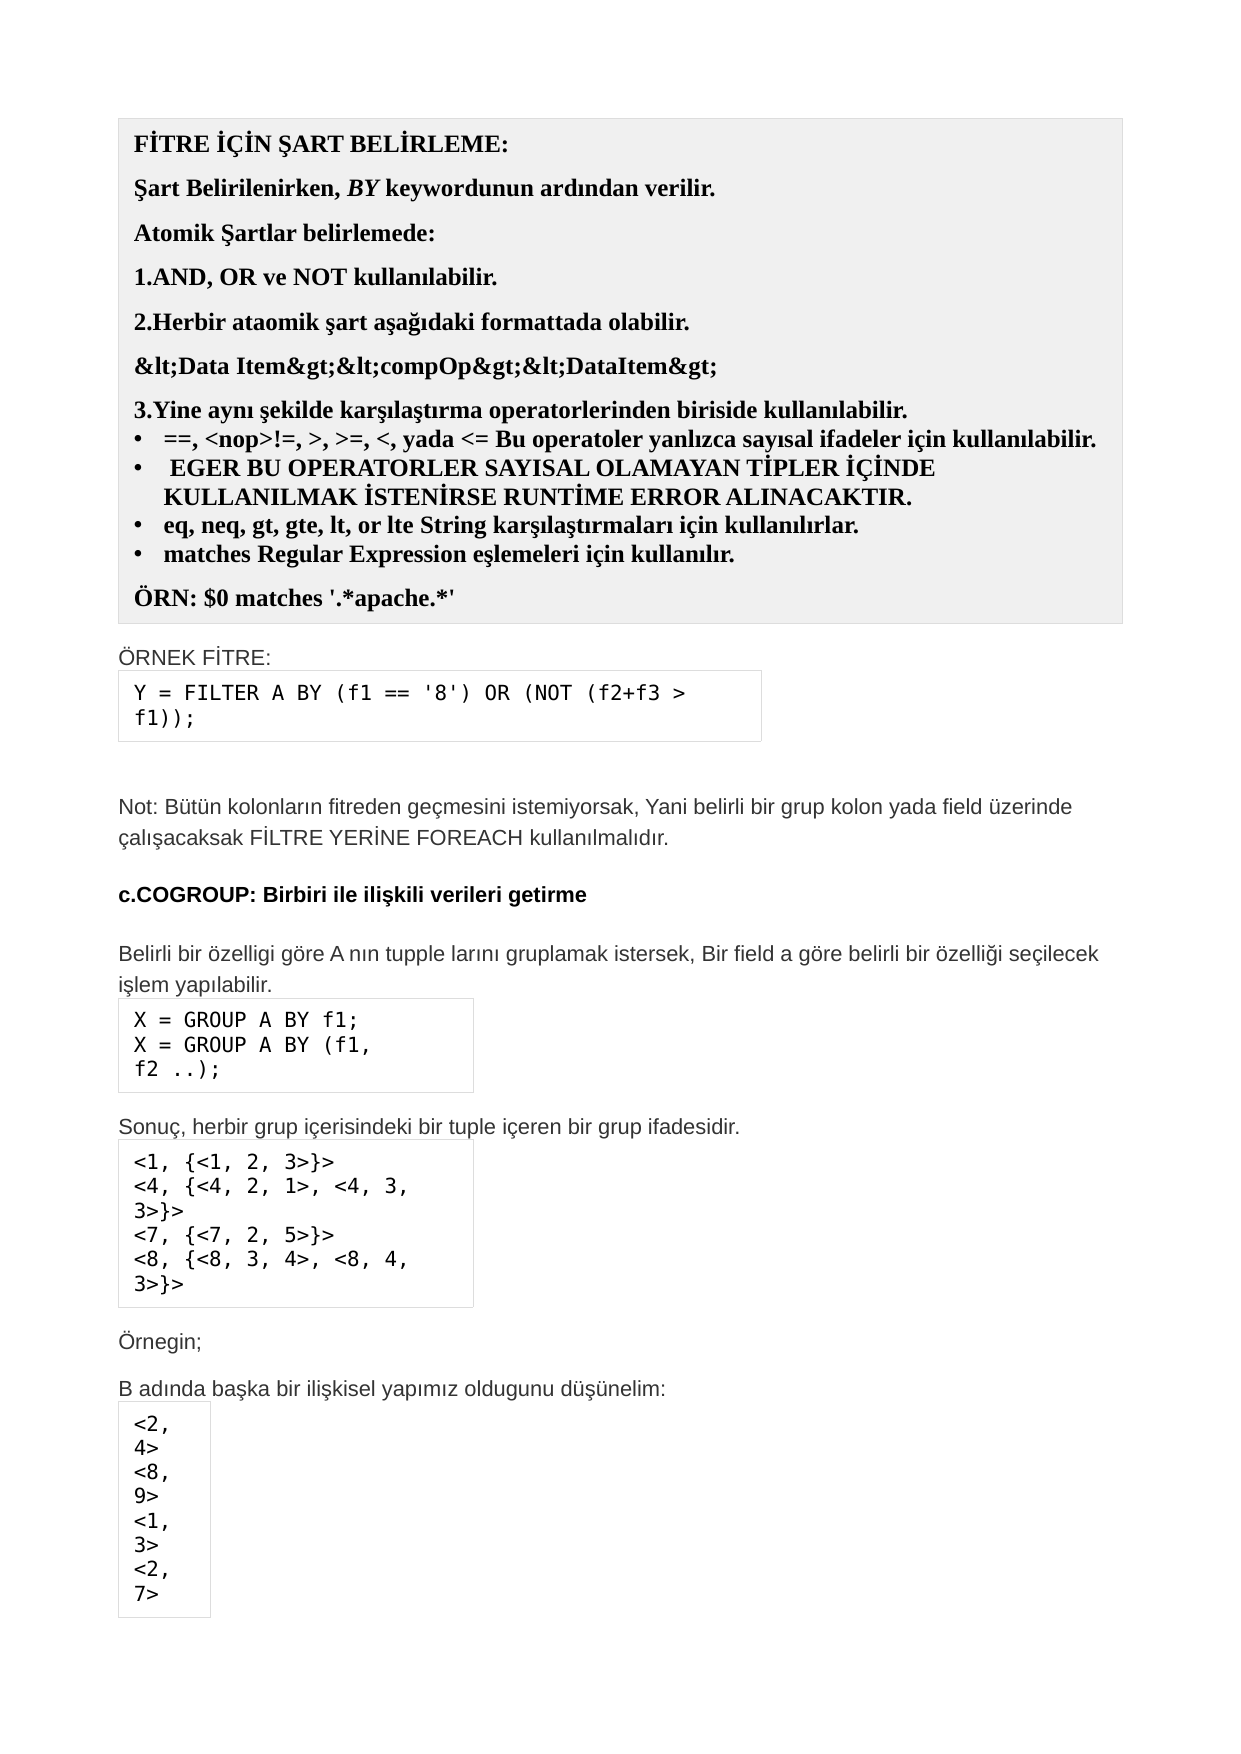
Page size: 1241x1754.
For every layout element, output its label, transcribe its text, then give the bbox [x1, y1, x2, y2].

table_header <2, 4> <8, 9> <1, 3> <2, 7> [119, 1402, 210, 1617]
text Not: Bütün kolonların fitreden geçmesini istemiyorsak, Yani belirli bir grup kolon yada field üzerinde çalışacaksak FİLTRE YERİNE FOREACH kullanılmalıdır. [118, 756, 1122, 850]
text Sonuç, herbir grup içerisindeki bir tuple içeren bir grup ifadesidir. [118, 1108, 1122, 1139]
table_header X = GROUP A BY f1; X = GROUP A BY (f1, f2 ..); [119, 999, 473, 1092]
text Belirli bir özelligi göre A nın tupple larını gruplamak istersek, Bir field a göre belirli bir özelliği seçilecek işlem yapılabilir. [118, 935, 1122, 997]
text ÖRNEK FİTRE: [118, 639, 1122, 670]
text B adında başka bir ilişkisel yapımız oldugunu düşünelim: [118, 1369, 1122, 1401]
table_header FİTRE İÇİN ŞART BELİRLEME: Şart Belirilenirken, BY keywordunun ardından verilir. Atomik Şartlar belirlemede: 1.AND, OR ve NOT kullanılabilir. 2.Herbir ataomik şart aşağıdaki formattada olabilir. &lt;Data Item&gt;&lt;compOp&gt;&lt;DataItem&gt; 3.Yine aynı şekilde karşılaştırma operatorlerinden biriside kullanılabilir. ==, <nop>!=, >, >=, <, yada <= Bu operatoler yanlızca sayısal ifadeler için kullanılabilir. EGER BU OPERATORLER SAYISAL OLAMAYAN TİPLER İÇİNDE KULLANILMAK İSTENİRSE RUNTİME ERROR ALINACAKTIR. eq, neq, gt, gte, lt, or lte String karşılaştırmaları için kullanılırlar. matches Regular Expression eşlemeleri için kullanılır. ÖRN: $0 matches '.*apache.*' [119, 119, 1122, 623]
table_header Y = FILTER A BY (f1 == '8') OR (NOT (f2+f3 > f1)); [119, 671, 761, 741]
table_header <1, {<1, 2, 3>}> <4, {<4, 2, 1>, <4, 3, 3>}> <7, {<7, 2, 5>}> <8, {<8, 3, 4>, <8, 4, 3>}> [119, 1140, 473, 1307]
text Örnegin; [118, 1322, 1122, 1354]
subtitle c.COGROUP: Birbiri ile ilişkili verileri getirme [118, 881, 1122, 907]
